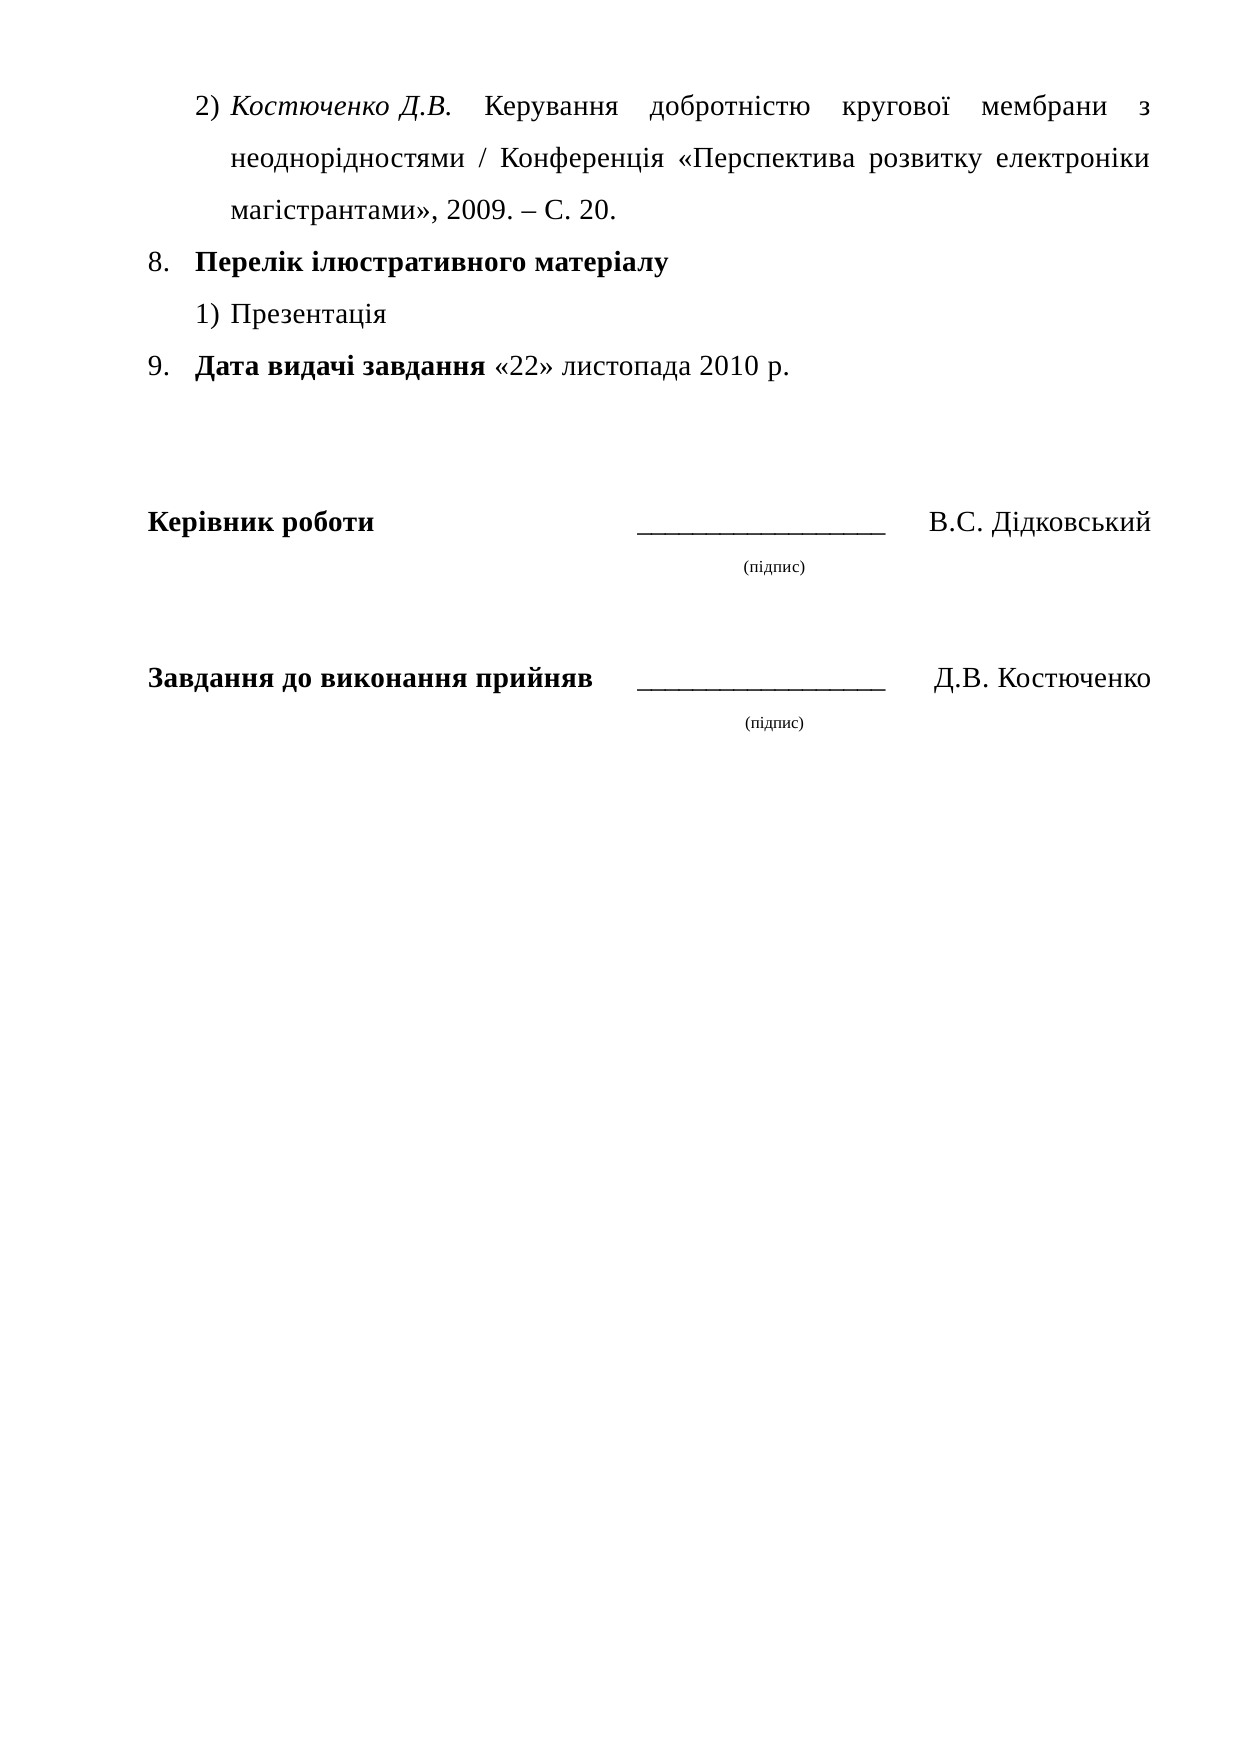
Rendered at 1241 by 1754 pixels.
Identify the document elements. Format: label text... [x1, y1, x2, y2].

list Дата видачі завдання «22» листопада 2010 р. [148, 348, 1152, 382]
text Завдання до виконання прийняв Д.В. Костюченко [148, 660, 1152, 694]
text Керівник роботи В.С. Дідковський [148, 504, 1152, 538]
text (підпис) [148, 712, 1152, 746]
list Перелік ілюстративного матеріалу [148, 244, 1152, 278]
list Костюченко Д.В. Керування добротністю кругової мембрани з неоднорідностями / Конференція «Перспектива розвитку електроніки магістрантами», 2009. – С. 20. [195, 88, 1152, 226]
text (підпис) [148, 556, 1152, 590]
list Презентація [195, 296, 1152, 330]
